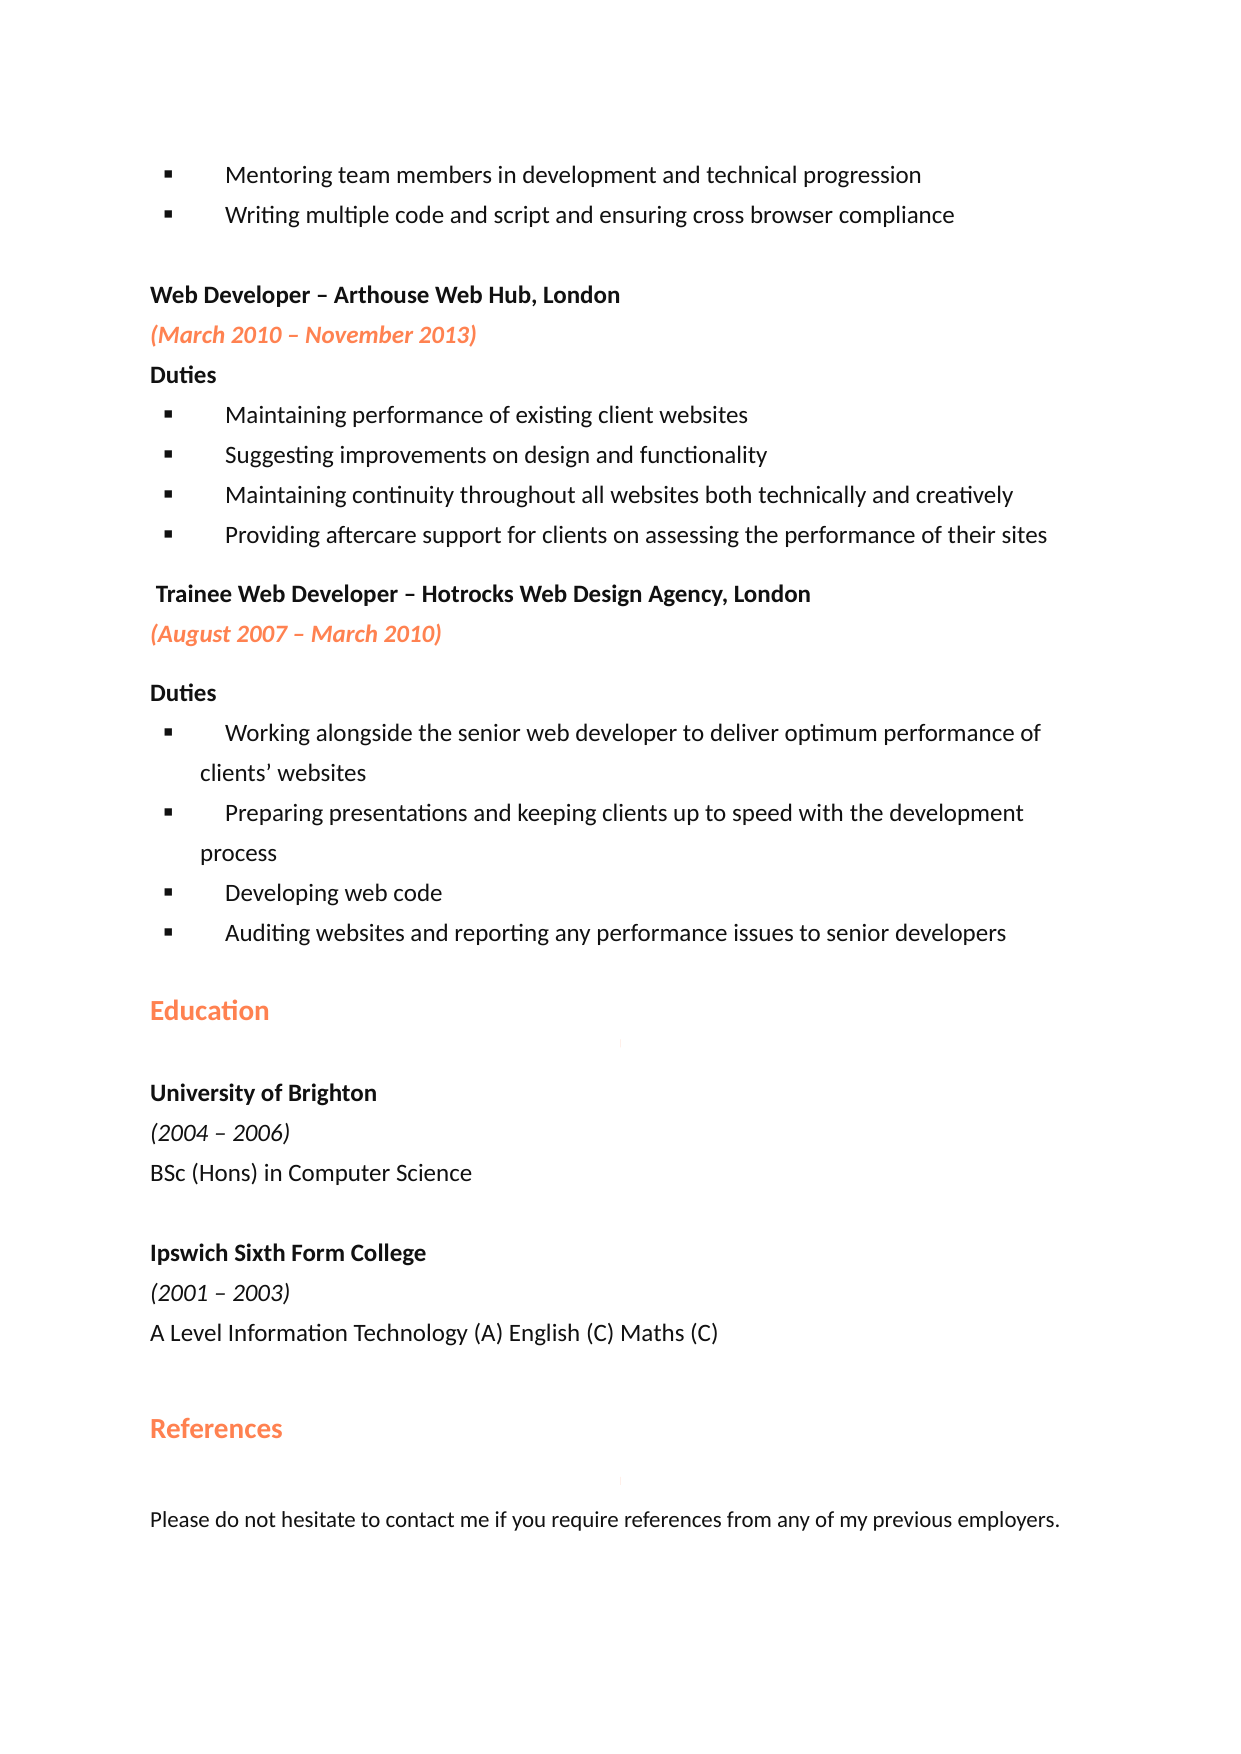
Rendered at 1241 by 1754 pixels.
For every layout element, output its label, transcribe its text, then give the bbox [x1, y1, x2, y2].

text Please do not hesitate to contact me if you require references from any of my previous employers. [150, 1505, 1090, 1533]
list Providing aftercare support for clients on assessing the performance of their sites [162, 510, 1090, 550]
list Preparing presentations and keeping clients up to speed with the development process [162, 787, 1090, 867]
text (2001 – 2003) A Level Information Technology (A) English (C) Maths (C) [150, 1267, 1090, 1347]
list Maintaining continuity throughout all websites both technically and creatively [162, 470, 1090, 510]
text References [150, 1366, 1090, 1446]
list Writing multiple code and script and ensuring cross browser compliance [162, 190, 1090, 230]
text Education [150, 947, 1090, 1027]
text Duties [150, 667, 1090, 707]
text (2004 – 2006) BSc (Hons) in Computer Science [150, 1107, 1090, 1187]
list Mentoring team members in development and technical progression [162, 150, 1090, 190]
text (March 2010 – November 2013) [150, 310, 1090, 350]
text University of Brighton [150, 1067, 1090, 1107]
list Suggesting improvements on design and functionality [162, 430, 1090, 470]
list Developing web code [162, 867, 1090, 907]
list Working alongside the senior web developer to deliver optimum performance of clients’ websites [162, 707, 1090, 787]
text Trainee Web Developer – Hotrocks Web Design Agency, London (August 2007 – March 2010) [150, 569, 1090, 649]
list Maintaining performance of existing client websites [162, 390, 1090, 430]
list Auditing websites and reporting any performance issues to senior developers [162, 907, 1090, 947]
text Duties [150, 350, 1090, 390]
text Web Developer – Arthouse Web Hub, London [150, 230, 1090, 310]
text Ipswich Sixth Form College [150, 1227, 1090, 1267]
